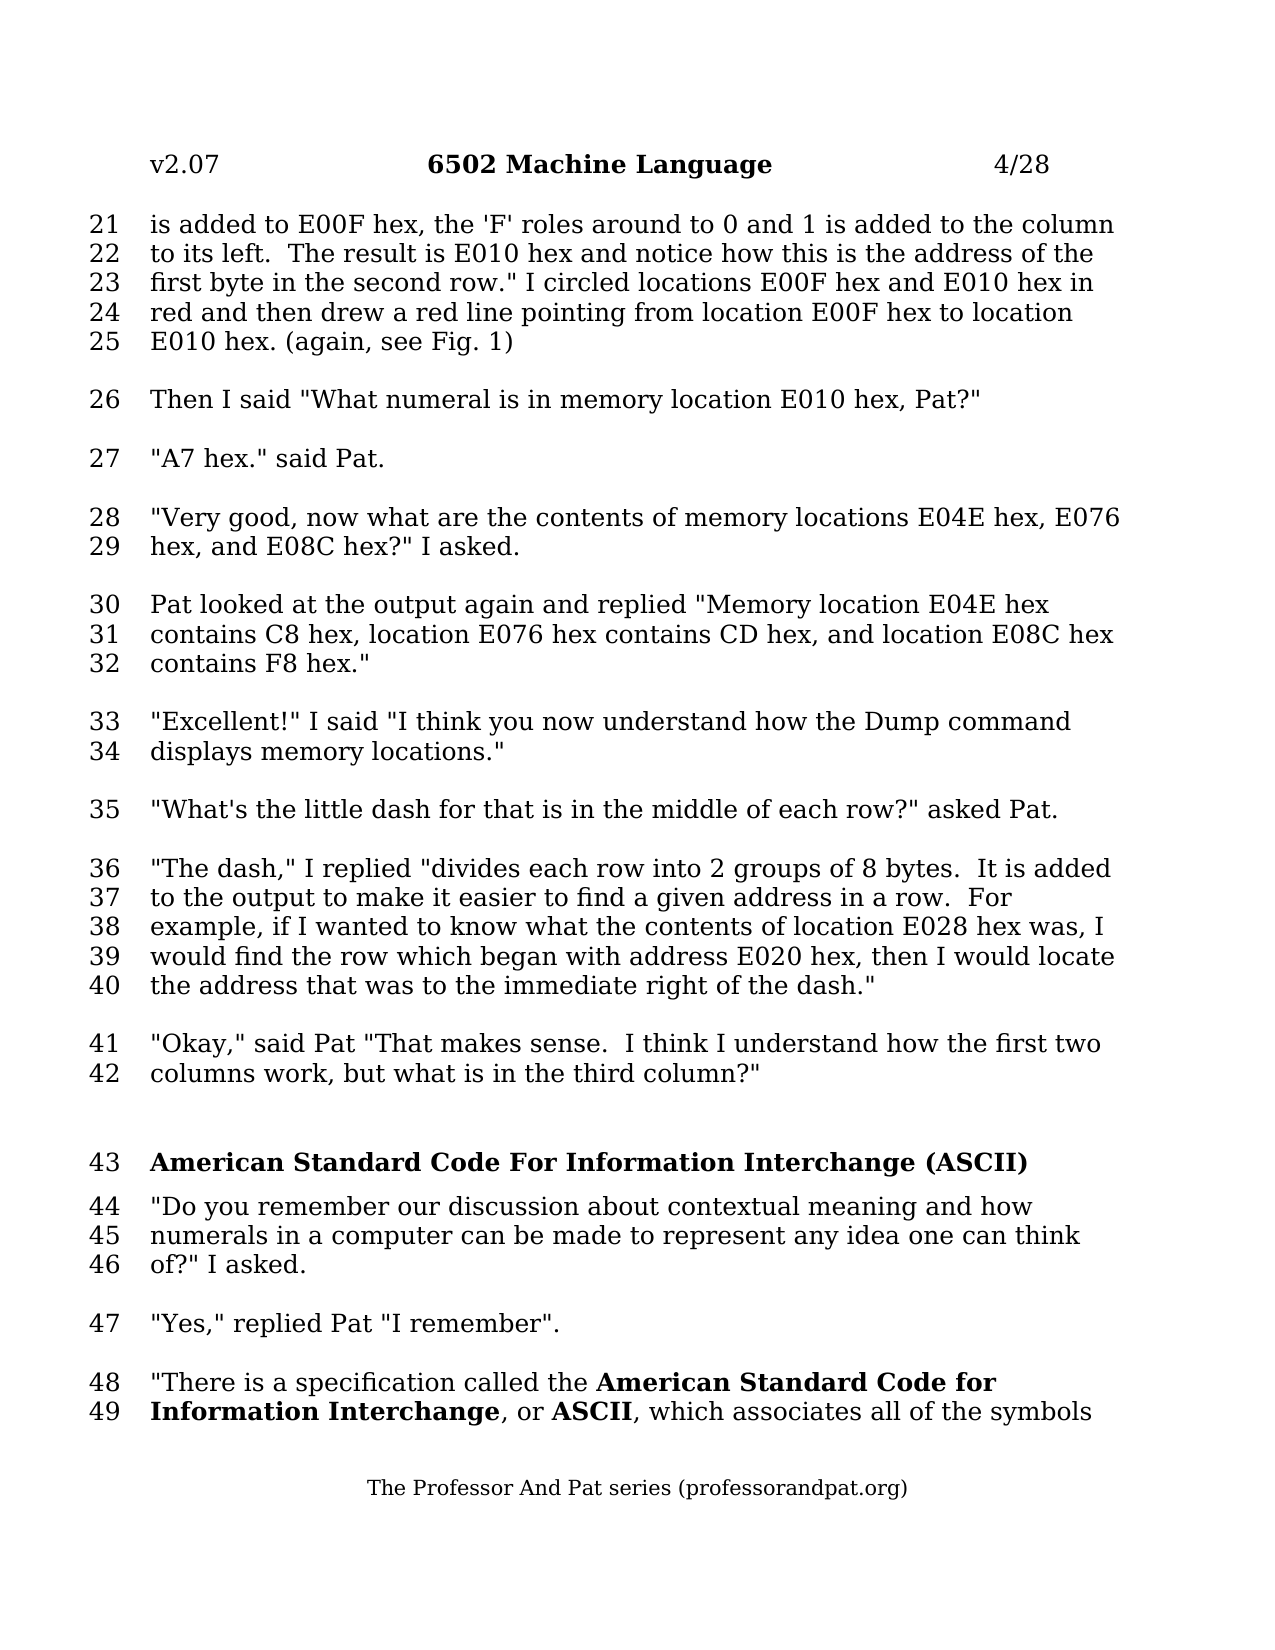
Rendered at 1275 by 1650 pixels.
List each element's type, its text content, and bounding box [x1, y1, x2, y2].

text "A7 hex." said Pat. [150, 444, 1125, 473]
text "Okay," said Pat "That makes sense. I think I understand how the first two columns work, but what is in the third column?" [150, 1029, 1125, 1088]
text "Do you remember our discussion about contextual meaning and how numerals in a computer can be made to represent any idea one can think of?" I asked. [150, 1192, 1125, 1280]
text "Very good, now what are the contents of memory locations E04E hex, E076 hex, and E08C hex?" I asked. [150, 503, 1125, 561]
text "The dash," I replied "divides each row into 2 groups of 8 bytes. It is added to the output to make it easier to find a given address in a row. For example, if I wanted to know what the contents of location E028 hex was, I would find the row which began with address E020 hex, then I would locate the address that was to the immediate right of the dash." [150, 854, 1125, 1000]
text "Yes," replied Pat "I remember". [150, 1309, 1125, 1338]
text "Excellent!" I said "I think you now understand how the Dump command displays memory locations." [150, 708, 1125, 766]
text Pat looked at the output again and replied "Memory location E04E hex contains C8 hex, location E076 hex contains CD hex, and location E08C hex contains F8 hex." [150, 591, 1125, 678]
text is added to E00F hex, the 'F' roles around to 0 and 1 is added to the column to its left. The result is E010 hex and notice how this is the address of the first byte in the second row." I circled locations E00F hex and E010 hex in red and then drew a red line pointing from location E00F hex to location E010 hex. (again, see Fig. 1) [150, 210, 1125, 356]
subtitle American Standard Code For Information Interchange (ASCII) [150, 1147, 1125, 1177]
text "What's the little dash for that is in the middle of each row?" asked Pat. [150, 795, 1125, 825]
text "There is a specification called the American Standard Code for Information Interchange, or ASCII, which associates all of the symbols [150, 1367, 1125, 1427]
text Then I said "What numeral is in memory location E010 hex, Pat?" [150, 386, 1125, 415]
